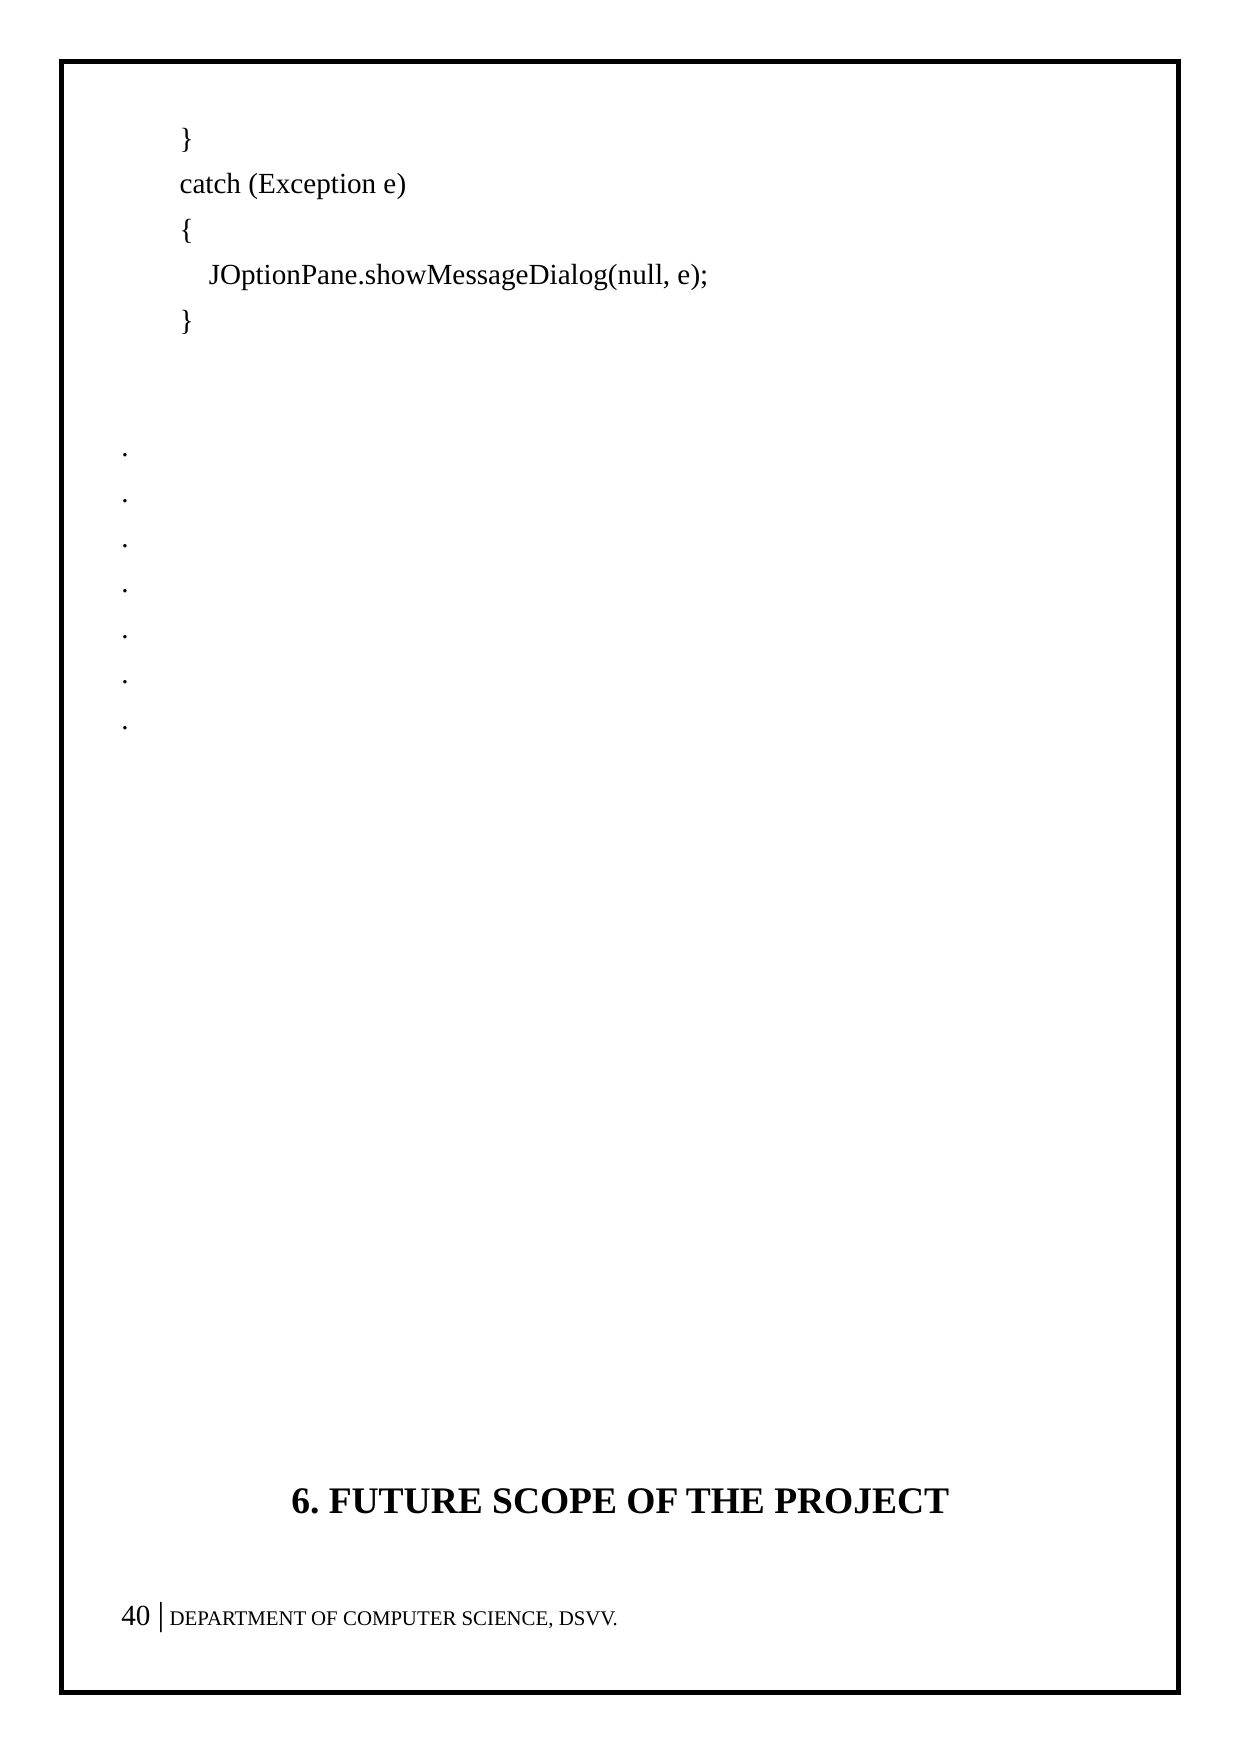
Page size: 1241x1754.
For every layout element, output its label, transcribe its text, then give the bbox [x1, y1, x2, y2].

text . [121, 520, 1119, 554]
text catch (Exception e) [121, 166, 1119, 200]
text . [121, 566, 1119, 599]
text . [121, 702, 1119, 735]
text . [121, 611, 1119, 644]
text . [121, 656, 1119, 690]
text JOptionPane.showMessageDialog(null, e); [121, 257, 1119, 291]
text { [121, 212, 1119, 245]
text } [121, 121, 1119, 154]
text . [121, 475, 1119, 508]
text 6. FUTURE SCOPE OF THE PROJECT [121, 1478, 1119, 1521]
text } [121, 303, 1119, 336]
text . [121, 429, 1119, 463]
